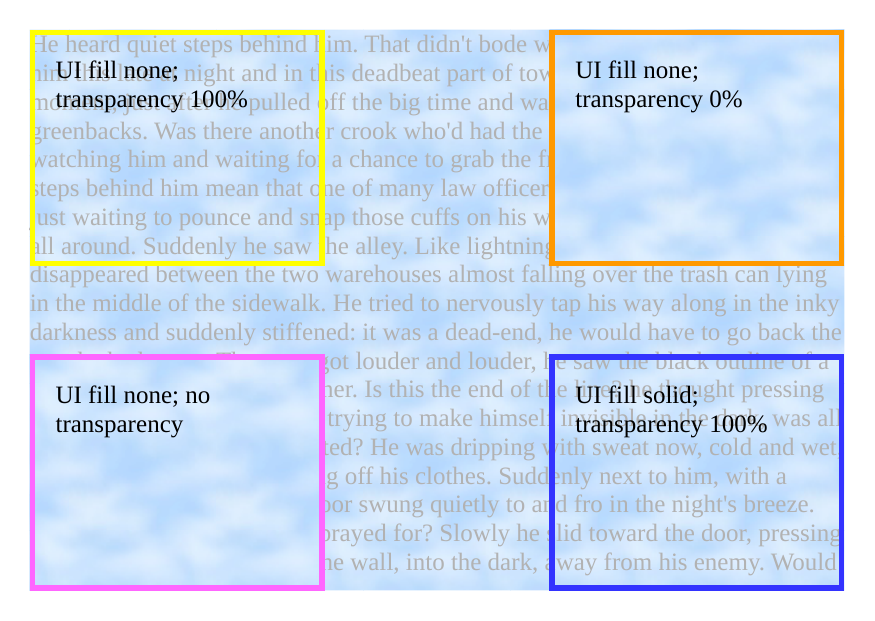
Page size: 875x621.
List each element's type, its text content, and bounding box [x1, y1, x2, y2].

text UI fill none; transparency 0% [575, 55, 819, 113]
picture [35, 360, 319, 585]
picture [555, 576, 839, 585]
text He heard quiet steps behind him. That didn't bode well. Who could be following him this late at night and in this deadbeat part of town? And at this particular moment, just after he pulled off the big time and was making off with the greenbacks. Was there another crook who'd had the same idea, and was now watching him and waiting for a chance to grab the fruit of his labor? Or did the steps behind him mean that one of many law officers in town was on to him and just waiting to pounce and snap those cuffs on his wrists? He nervously looked all around. Suddenly he saw the alley. Like lightning he darted off to the left and disappeared between the two warehouses almost falling over the trash can lying in the middle of the sidewalk. He tried to nervously tap his way along in the inky darkness and suddenly stiffened: it was a dead-end, he would have to go back the way he had come. The steps got louder and louder, he saw the black outline of a figure coming around the corner. Is this the end of the line? he thought pressing himself back against the wall trying to make himself invisible in the dark, was all that planning and energy wasted? He was dripping with sweat now, cold and wet, he could smell the fear coming off his clothes. Suddenly next to him, with a barely noticeable squeak, a door swung quietly to and fro in the night's breeze. Could this be the haven he'd prayed for? Slowly he slid toward the door, pressing himself more and more into the wall, into the dark, away from his enemy. Would [29, 29, 844, 576]
picture [325, 576, 549, 591]
text He heard quiet steps behind him. That didn't bode well. Who could be following him this late at night and in this deadbeat part of town? And at this particular moment, just after he pulled off the big time and was making off with the greenbacks. Was there another crook who'd had the same idea, and was now watching him and waiting for a chance to grab the fruit of his labor? Or did the steps behind him mean that one of many law officers in town was on to him and just waiting to pounce and snap those cuffs on his wrists? He nervously looked all around. Suddenly he saw the alley. Like lightning he darted off to the left and disappeared between the two warehouses almost falling over the trash can lying in the middle of the sidewalk. He tried to nervously tap his way along in the inky darkness and suddenly stiffened: it was a dead-end, he would have to go back the way he had come. The steps got louder and louder, he saw the black outline of a figure coming around the corner. Is this the end of the line? he thought pressing himself back against the wall trying to make himself invisible in the dark, was all that planning and energy wasted? He was dripping with sweat now, cold and wet, he could smell the fear coming off his clothes. Suddenly next to him, with a barely noticeable squeak, a door swung quietly to and fro in the night's breeze. Could this be the haven he'd prayed for? Slowly he slid toward the door, pressing himself more and more into the wall, into the dark, away from his enemy. Would [35, 35, 319, 261]
text UI fill none; no transparency [55, 380, 299, 438]
text UI fill none; transparency 100% [55, 55, 299, 113]
picture [555, 35, 839, 261]
text UI fill solid; transparency 100% [575, 380, 819, 438]
text He heard quiet steps behind him. That didn't bode well. Who could be following him this late at night and in this deadbeat part of town? And at this particular moment, just after he pulled off the big time and was making off with the greenbacks. Was there another crook who'd had the same idea, and was now watching him and waiting for a chance to grab the fruit of his labor? Or did the steps behind him mean that one of many law officers in town was on to him and just waiting to pounce and snap those cuffs on his wrists? He nervously looked all around. Suddenly he saw the alley. Like lightning he darted off to the left and disappeared between the two warehouses almost falling over the trash can lying in the middle of the sidewalk. He tried to nervously tap his way along in the inky darkness and suddenly stiffened: it was a dead-end, he would have to go back the way he had come. The steps got louder and louder, he saw the black outline of a figure coming around the corner. Is this the end of the line? he thought pressing himself back against the wall trying to make himself invisible in the dark, was all that planning and energy wasted? He was dripping with sweat now, cold and wet, he could smell the fear coming off his clothes. Suddenly next to him, with a barely noticeable squeak, a door swung quietly to and fro in the night's breeze. Could this be the haven he'd prayed for? Slowly he slid toward the door, pressing himself more and more into the wall, into the dark, away from his enemy. Would [555, 360, 839, 576]
